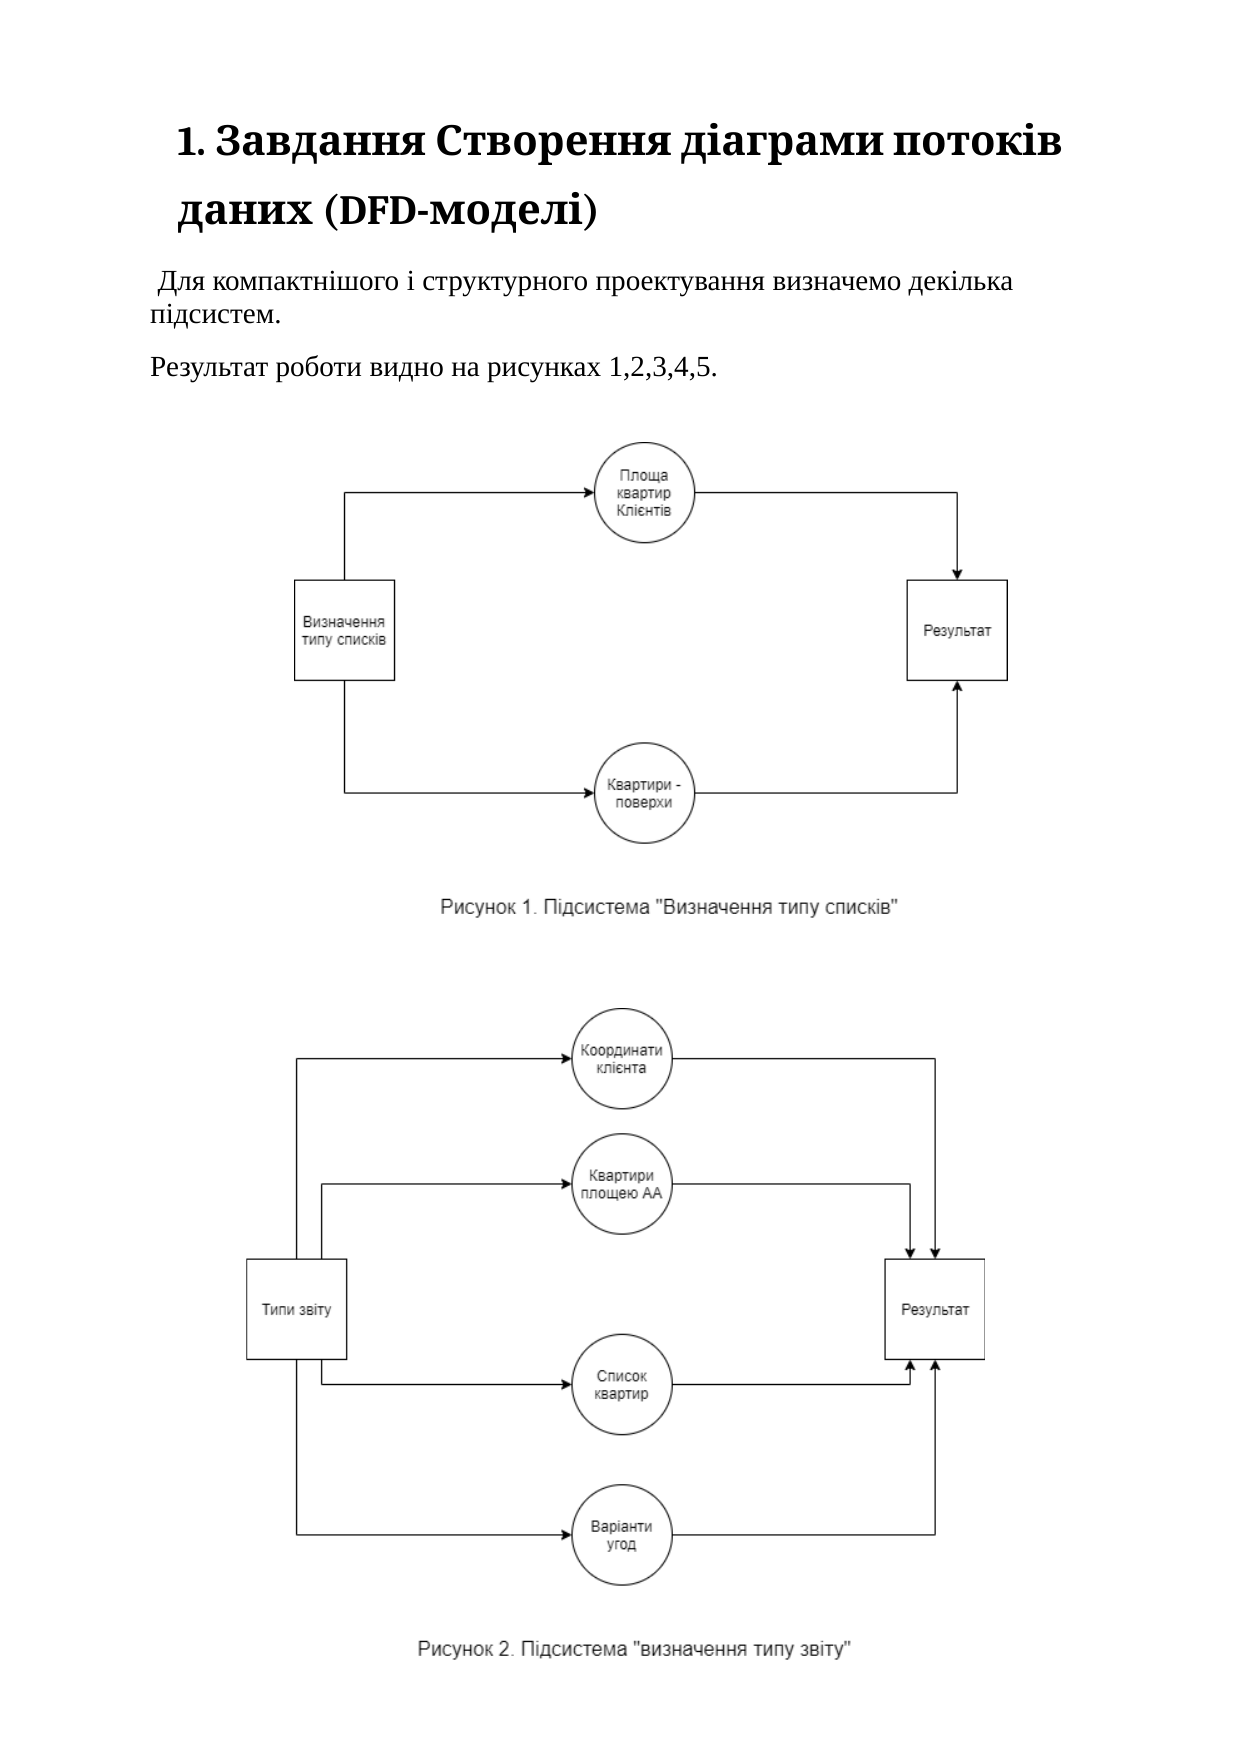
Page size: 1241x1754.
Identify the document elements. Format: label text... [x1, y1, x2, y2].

picture [294, 442, 1008, 919]
text 1. Завдання Створення діаграми потоків даних (DFD-моделі) [177, 118, 1069, 235]
text Для компактнішого і структурного проектування визначемо декілька підсистем. [150, 263, 1152, 330]
picture [246, 1008, 985, 1661]
text Результат роботи видно на рисунках 1,2,3,4,5. [150, 349, 1152, 383]
